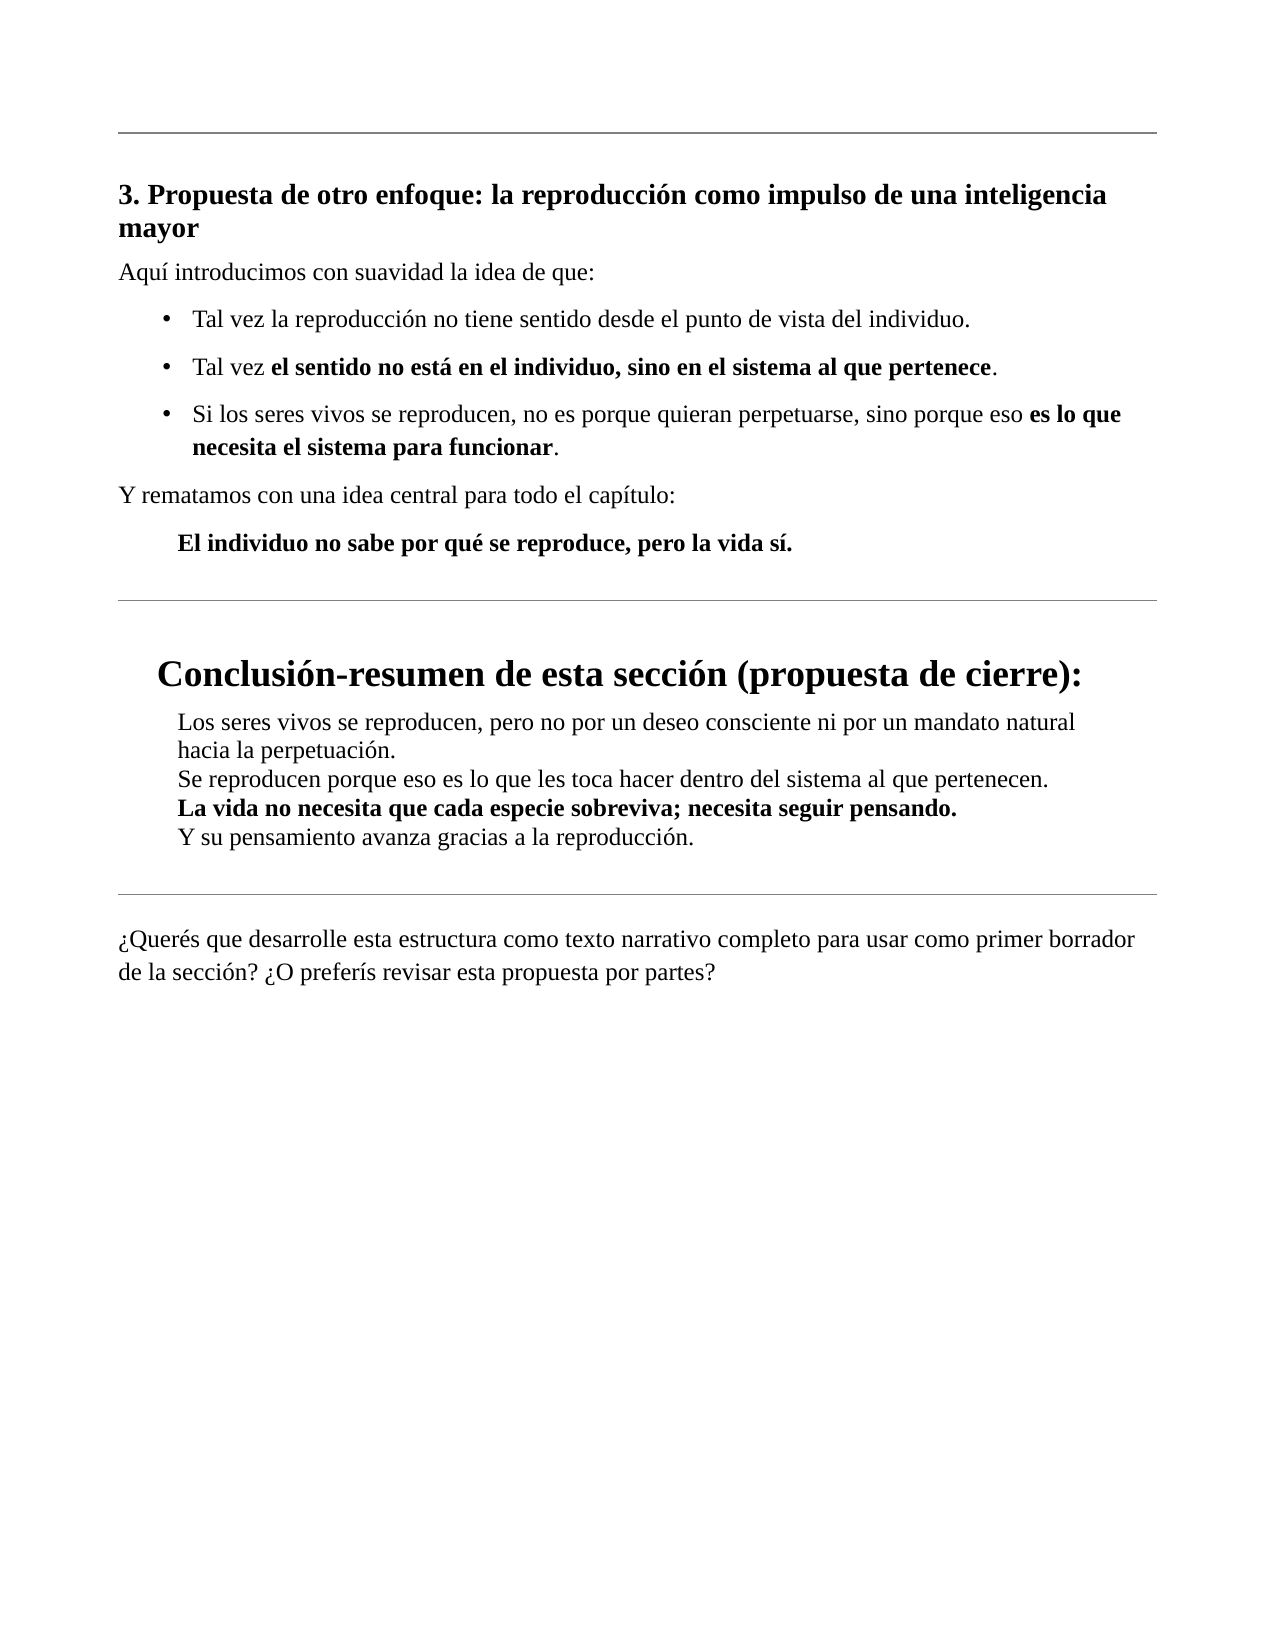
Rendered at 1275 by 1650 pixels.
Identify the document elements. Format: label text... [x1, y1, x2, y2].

text ¿Querés que desarrolle esta estructura como texto narrativo completo para usar como primer borrador de la sección? ¿O preferís revisar esta propuesta por partes? [118, 924, 1157, 986]
text Aquí introducimos con suavidad la idea de que: [118, 257, 1157, 285]
text Y rematamos con una idea central para todo el capítulo: [118, 480, 1157, 509]
text El individuo no sabe por qué se reproduce, pero la vida sí. [177, 528, 1098, 556]
list Tal vez el sentido no está en el individuo, sino en el sistema al que pertenece. [162, 352, 1157, 381]
list Tal vez la reproducción no tiene sentido desde el punto de vista del individuo. [162, 304, 1157, 333]
subtitle ✅ Conclusión-resumen de esta sección (propuesta de cierre): [118, 651, 1157, 694]
text Los seres vivos se reproducen, pero no por un deseo consciente ni por un mandato natural hacia la perpetuación. Se reproducen porque eso es lo que les toca hacer dentro del sistema al que pertenecen. La vida no necesita que cada especie sobreviva; necesita seguir pensando. Y su pensamiento avanza gracias a la reproducción. [177, 707, 1098, 850]
list Si los seres vivos se reproducen, no es porque quieran perpetuarse, sino porque eso es lo que necesita el sistema para funcionar. [162, 399, 1157, 461]
subtitle 3. Propuesta de otro enfoque: la reproducción como impulso de una inteligencia mayor [118, 177, 1157, 244]
